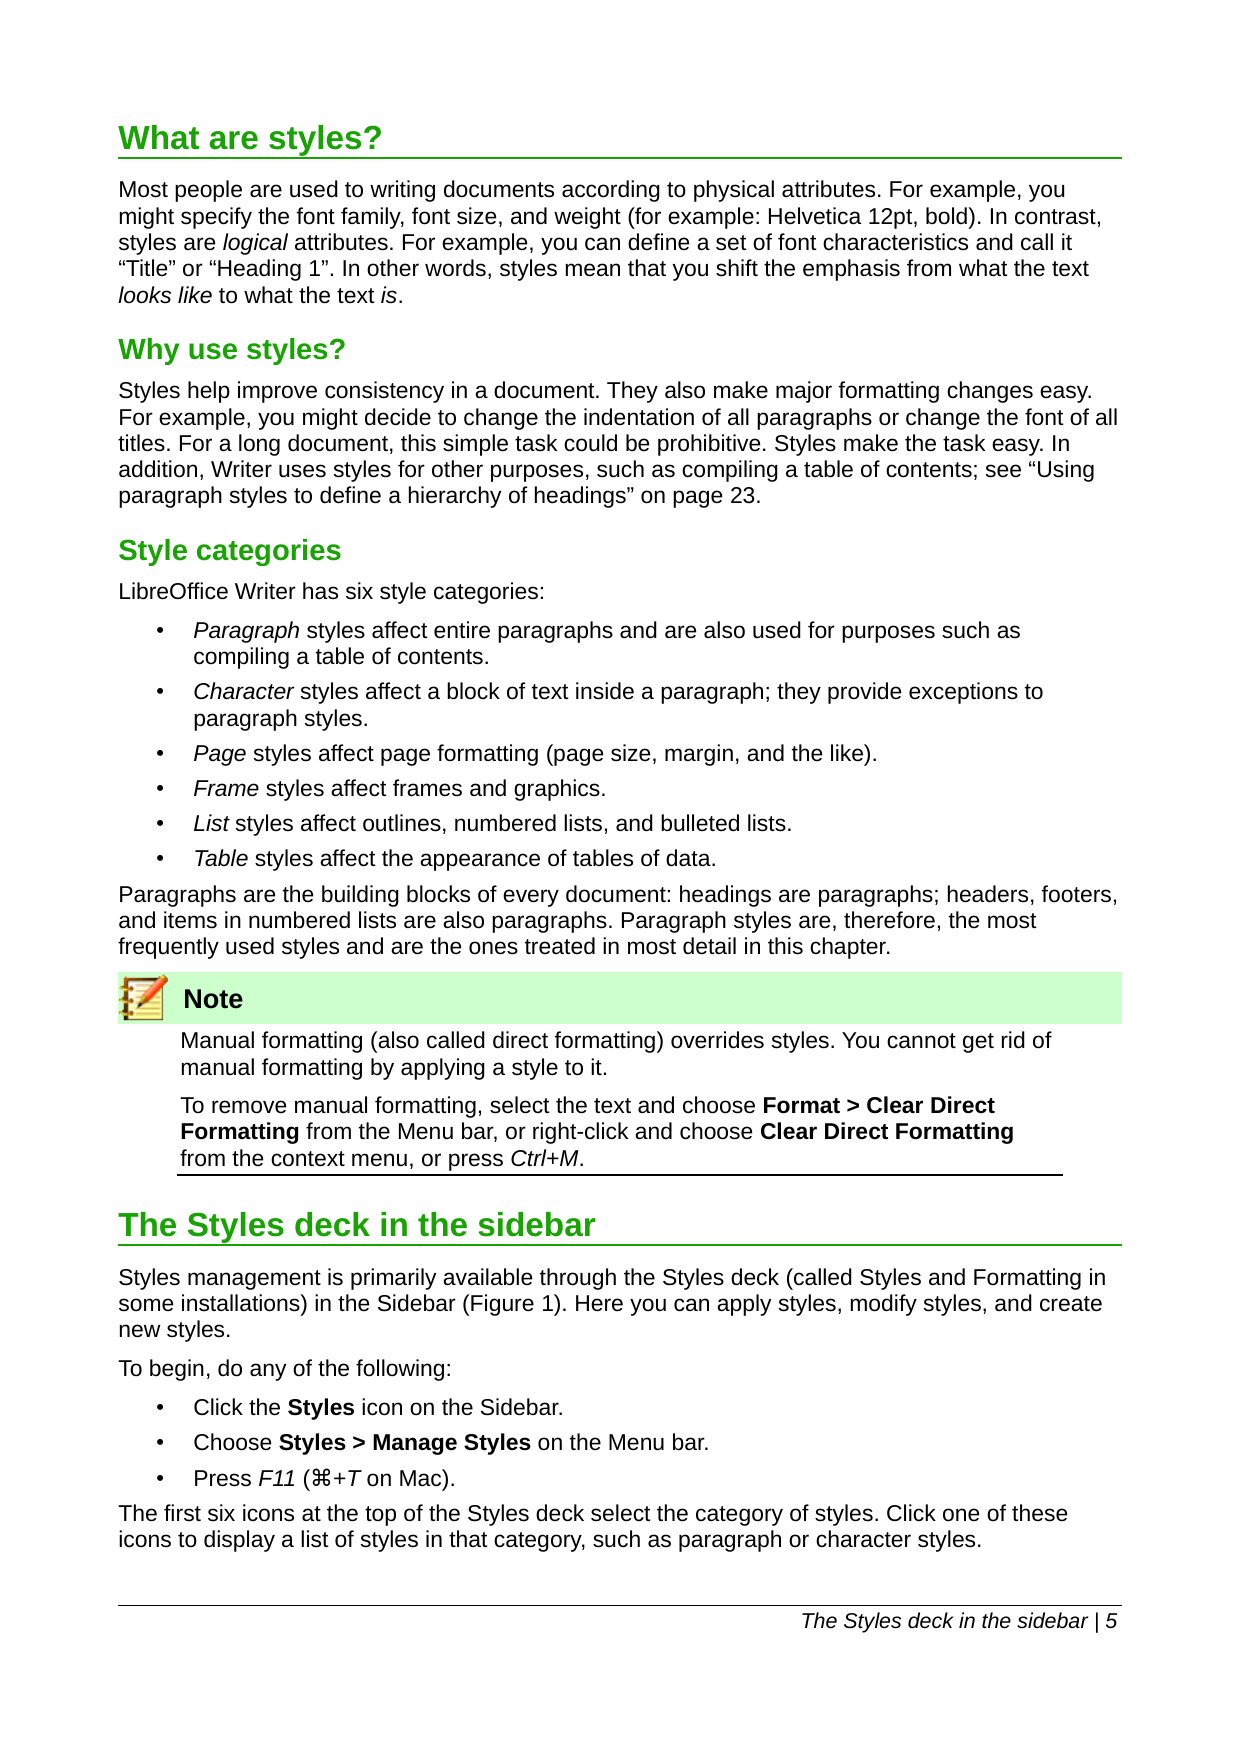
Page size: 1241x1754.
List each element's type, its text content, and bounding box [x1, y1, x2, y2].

list Frame styles affect frames and graphics. [156, 775, 1122, 801]
text Most people are used to writing documents according to physical attributes. For example, you might specify the font family, font size, and weight (for example: Helvetica 12pt, bold). In contrast, styles are logical attributes. For example, you can define a set of font characteristics and call it “Title” or “Heading 1”. In other words, styles mean that you shift the emphasis from what the text looks like to what the text is. [118, 176, 1122, 308]
text Paragraphs are the building blocks of every document: headings are paragraphs; headers, footers, and items in numbered lists are also paragraphs. Paragraph styles are, therefore, the most frequently used styles and are the ones treated in most detail in this chapter. [118, 881, 1122, 960]
list Paragraph styles affect entire paragraphs and are also used for purposes such as compiling a table of contents. [156, 617, 1122, 669]
picture [119, 973, 170, 1024]
list Click the Styles icon on the Sidebar. [156, 1394, 1122, 1420]
list List styles affect outlines, numbered lists, and bulleted lists. [156, 810, 1122, 837]
subtitle What are styles? [118, 118, 1122, 157]
list Choose Styles > Manage Styles on the Menu bar. [156, 1429, 1122, 1456]
list LibreOffice Writer has six style categories: [118, 578, 1122, 604]
text Manual formatting (also called direct formatting) overrides styles. You cannot get rid of manual formatting by applying a style to it. [177, 1024, 1063, 1080]
subtitle Style categories [118, 532, 1122, 566]
list Press F11 (⌘+T on Mac). [156, 1464, 1122, 1491]
subtitle Why use styles? [118, 332, 1122, 365]
text Styles help improve consistency in a document. They also make major formatting changes easy. For example, you might decide to change the indentation of all paragraphs or change the font of all titles. For a long document, this simple task could be prohibitive. Styles make the task easy. In addition, Writer uses styles for other purposes, such as compiling a table of contents; see “Using paragraph styles to define a hierarchy of headings” on page 23. [118, 377, 1122, 509]
list To begin, do any of the following: [118, 1355, 1122, 1382]
text To remove manual formatting, select the text and choose Format > Clear Direct Formatting from the Menu bar, or right-click and choose Clear Direct Formatting from the context menu, or press Ctrl+M. [177, 1089, 1063, 1174]
list Page styles affect page formatting (page size, margin, and the like). [156, 740, 1122, 766]
text The first six icons at the top of the Styles deck select the category of styles. Click one of these icons to display a list of styles in that category, such as paragraph or character styles. [118, 1500, 1122, 1552]
list Table styles affect the appearance of tables of data. [156, 845, 1122, 872]
list Character styles affect a block of text inside a paragraph; they provide exceptions to paragraph styles. [156, 678, 1122, 731]
subtitle The Styles deck in the sidebar [118, 1205, 1122, 1244]
text Styles management is primarily available through the Styles deck (called Styles and Formatting in some installations) in the Sidebar (Figure 1). Here you can apply styles, modify styles, and create new styles. [118, 1264, 1122, 1343]
subtitle Note [118, 972, 1122, 1024]
